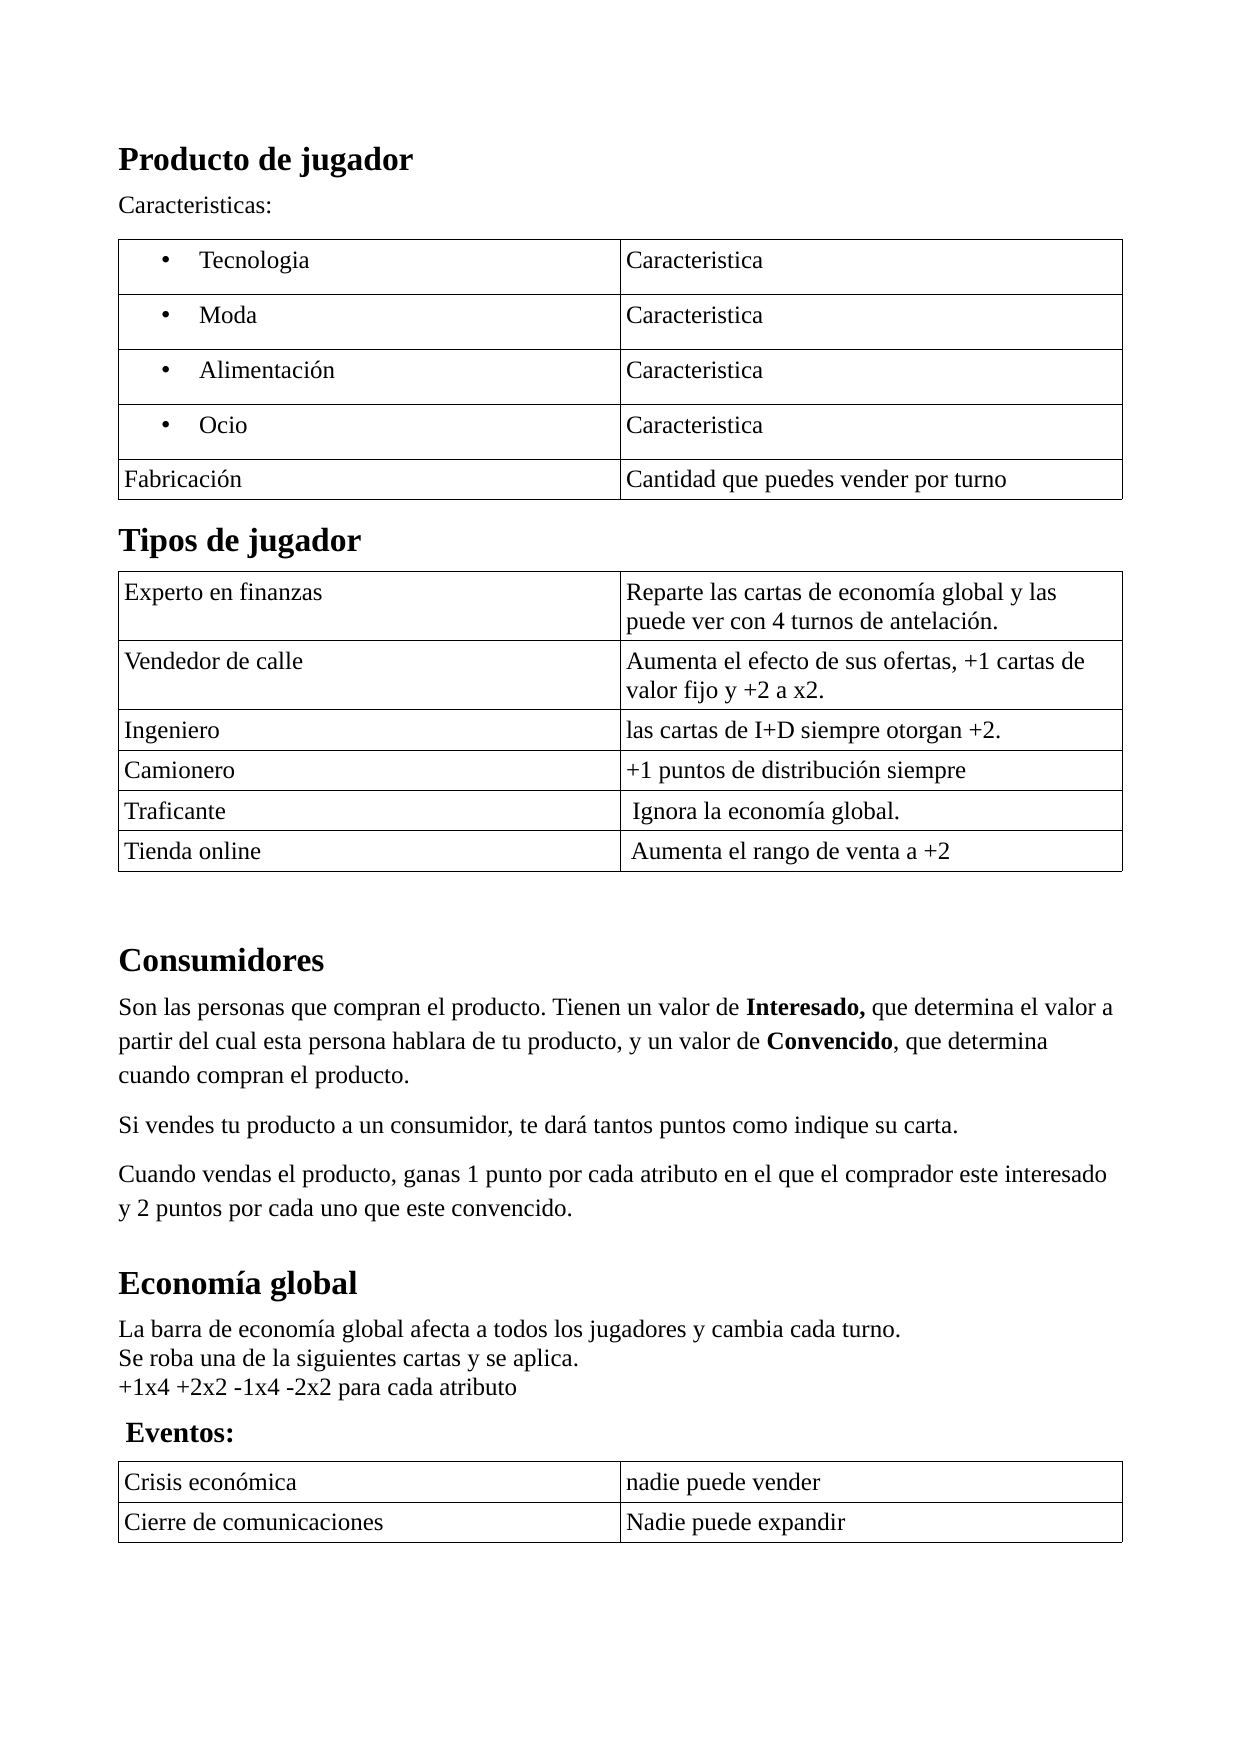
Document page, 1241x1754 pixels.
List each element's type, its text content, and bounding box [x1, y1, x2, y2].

subtitle Producto de jugador [118, 139, 1122, 178]
table_cell Caracteristica [621, 350, 1122, 404]
table_cell +1 puntos de distribución siempre [621, 751, 1122, 790]
table_cell Caracteristica [621, 295, 1122, 349]
table_header Crisis económica [119, 1462, 620, 1502]
table_cell Aumenta el efecto de sus ofertas, +1 cartas de valor fijo y +2 a x2. [621, 641, 1122, 709]
table_cell Cantidad que puedes vender por turno [621, 460, 1122, 499]
subtitle Consumidores [118, 941, 1122, 979]
table_cell Fabricación [119, 460, 620, 499]
table_header nadie puede vender [621, 1462, 1122, 1502]
table_cell Camionero [119, 751, 620, 790]
subtitle Economía global [118, 1263, 1122, 1302]
table_header Caracteristica [621, 240, 1122, 294]
text +1x4 +2x2 -1x4 -2x2 para cada atributo [118, 1372, 1122, 1401]
table_cell Traficante [119, 791, 620, 830]
table_header Reparte las cartas de economía global y las puede ver con 4 turnos de antelación. [621, 572, 1122, 640]
table_header Tecnologia [119, 240, 620, 294]
text La barra de economía global afecta a todos los jugadores y cambia cada turno. [118, 1314, 1122, 1343]
text Son las personas que compran el producto. Tienen un valor de Interesado, que determina el valor a partir del cual esta persona hablara de tu producto, y un valor de Convencido, que determina cuando compran el producto. [118, 992, 1122, 1089]
text Caracteristicas: [118, 190, 1122, 219]
table_cell Caracteristica [621, 405, 1122, 459]
subtitle Tipos de jugador [118, 520, 1122, 559]
text Si vendes tu producto a un consumidor, te dará tantos puntos como indique su carta. [118, 1110, 1122, 1138]
table_cell Cierre de comunicaciones [119, 1503, 620, 1542]
text Se roba una de la siguientes cartas y se aplica. [118, 1343, 1122, 1372]
table_cell Moda [119, 295, 620, 349]
subtitle Eventos: [118, 1415, 1122, 1449]
table_cell Vendedor de calle [119, 641, 620, 709]
table_cell Ignora la economía global. [621, 791, 1122, 830]
table_cell Aumenta el rango de venta a +2 [621, 831, 1122, 871]
table_header Experto en finanzas [119, 572, 620, 640]
table_cell las cartas de I+D siempre otorgan +2. [621, 710, 1122, 749]
table_cell Ingeniero [119, 710, 620, 749]
text Cuando vendas el producto, ganas 1 punto por cada atributo en el que el comprador este interesado y 2 puntos por cada uno que este convencido. [118, 1159, 1122, 1222]
table_cell Ocio [119, 405, 620, 459]
table_cell Nadie puede expandir [621, 1503, 1122, 1542]
table_cell Alimentación [119, 350, 620, 404]
table_cell Tienda online [119, 831, 620, 871]
